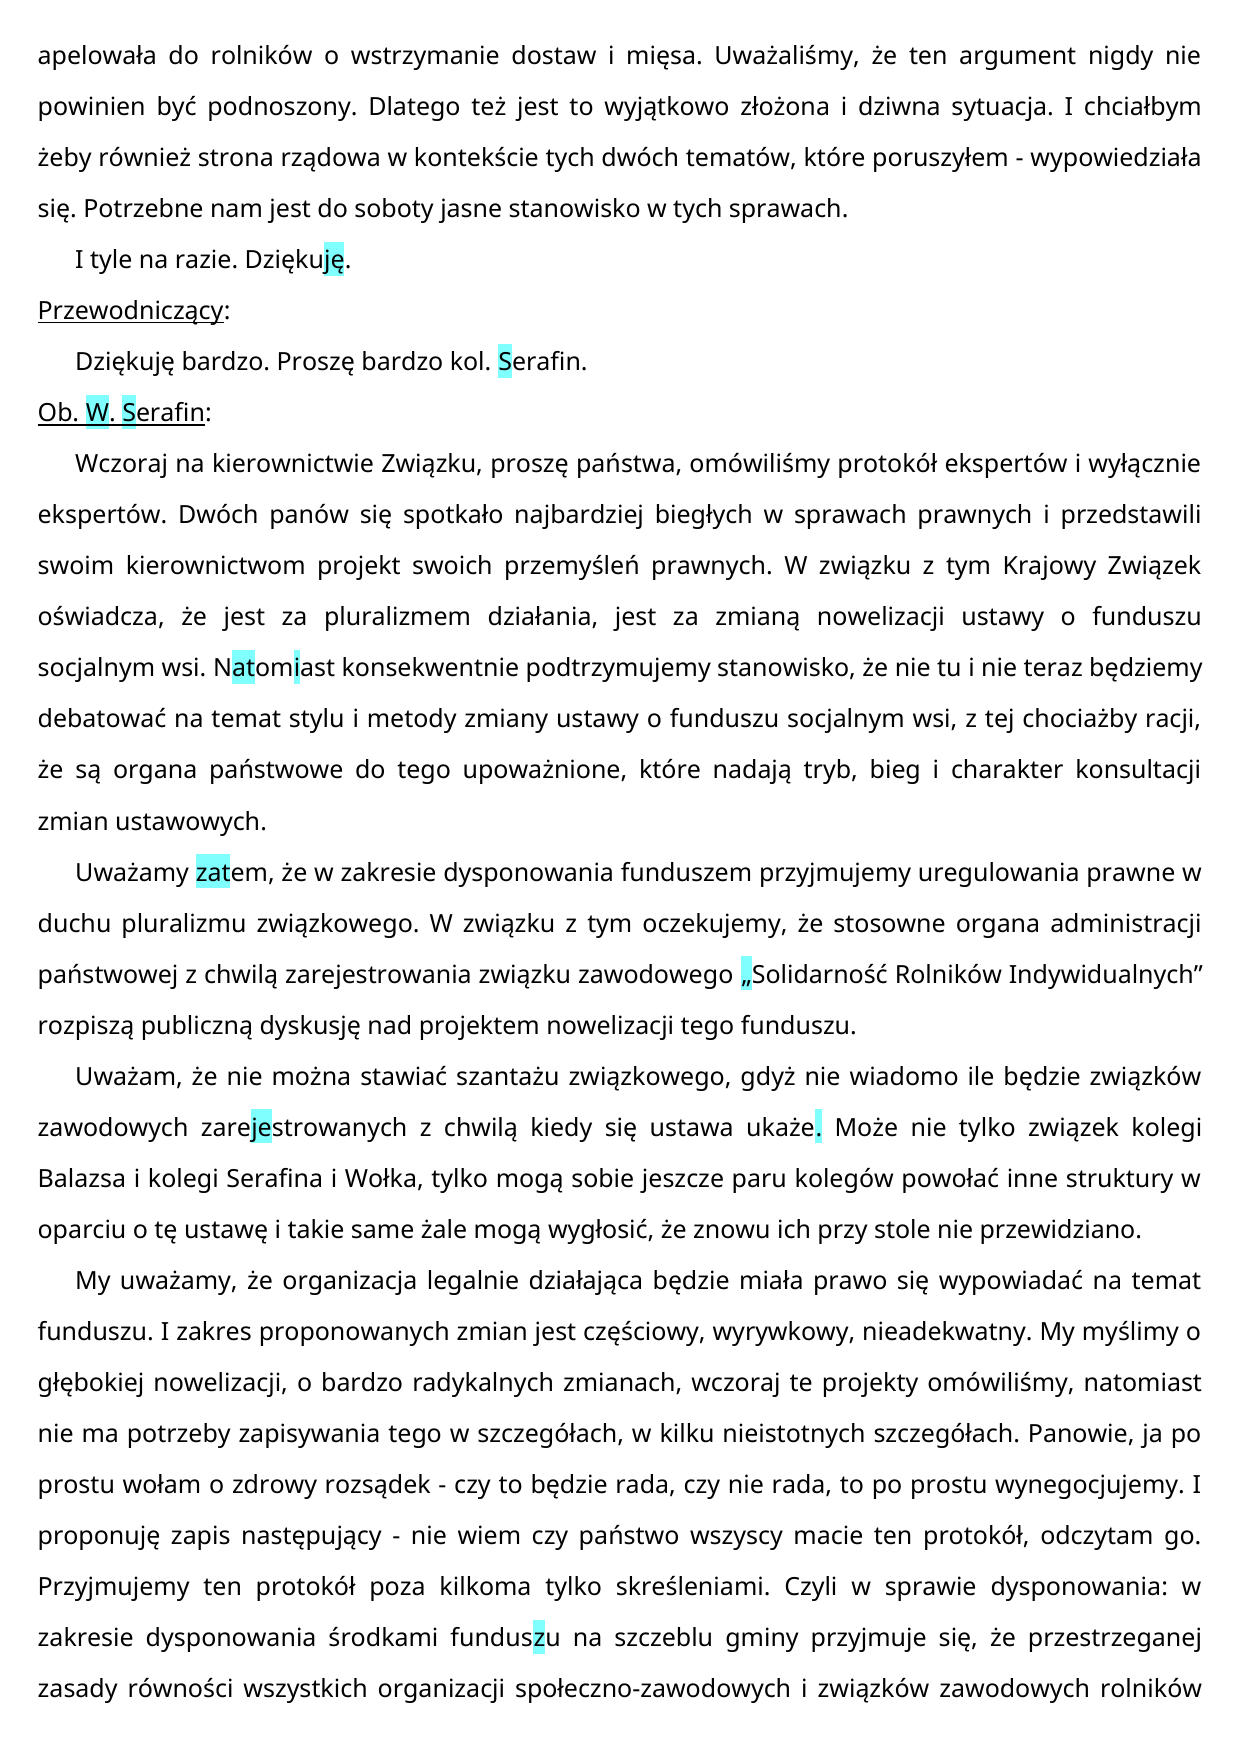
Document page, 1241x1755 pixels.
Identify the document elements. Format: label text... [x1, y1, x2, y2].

text Wczoraj na kierownictwie Związku, proszę państwa, omówiliśmy protokół ekspertów i wyłącznie ekspertów. Dwóch panów się spotkało najbardziej biegłych w sprawach prawnych i przedstawili swoim kierownictwom projekt swoich przemyśleń prawnych. W związku z tym Krajowy Związek oświadcza, że jest za pluralizmem działania, jest za zmianą nowelizacji ustawy o funduszu socjalnym wsi. Natomiast konsekwentnie podtrzymujemy stanowisko, że nie tu i nie teraz będziemy debatować na temat stylu i metody zmiany ustawy o funduszu socjalnym wsi, z tej chociażby racji, że są organa państwowe do tego upoważnione, które nadają tryb, bieg i charakter konsultacji zmian ustawowych. [37, 446, 1203, 837]
text Uważamy zatem, że w zakresie dysponowania funduszem przyjmujemy uregulowania prawne w duchu pluralizmu związkowego. W związku z tym oczekujemy, że stosowne organa administracji państwowej z chwilą zarejestrowania związku zawodowego „Solidarność Rolników Indywidualnych” rozpiszą publiczną dyskusję nad projektem nowelizacji tego funduszu. [37, 854, 1203, 1041]
text apelowała do rolników o wstrzymanie dostaw i mięsa. Uważaliśmy, że ten argument nigdy nie powinien być podnoszony. Dlatego też jest to wyjątkowo złożona i dziwna sytuacja. I chciałbym żeby również strona rządowa w kontekście tych dwóch tematów, które poruszyłem - wypowiedziała się. Potrzebne nam jest do soboty jasne stanowisko w tych sprawach. [37, 37, 1203, 225]
text Przewodniczący: [37, 293, 1203, 327]
text Uważam, że nie można stawiać szantażu związkowego, gdyż nie wiadomo ile będzie związków zawodowych zarejestrowanych z chwilą kiedy się ustawa ukaże. Może nie tylko związek kolegi Balazsa i kolegi Serafina i Wołka, tylko mogą sobie jeszcze paru kolegów powołać inne struktury w oparciu o tę ustawę i takie same żale mogą wygłosić, że znowu ich przy stole nie przewidziano. [37, 1058, 1203, 1246]
text Ob. W. Serafin: [37, 395, 1203, 429]
text My uważamy, że organizacja legalnie działająca będzie miała prawo się wypowiadać na temat funduszu. I zakres proponowanych zmian jest częściowy, wyrywkowy, nieadekwatny. My myślimy o głębokiej nowelizacji, o bardzo radykalnych zmianach, wczoraj te projekty omówiliśmy, natomiast nie ma potrzeby zapisywania tego w szczegółach, w kilku nieistotnych szczegółach. Panowie, ja po prostu wołam o zdrowy rozsądek - czy to będzie rada, czy nie rada, to po prostu wynegocjujemy. I proponuję zapis następujący - nie wiem czy państwo wszyscy macie ten protokół, odczytam go. Przyjmujemy ten protokół poza kilkoma tylko skreśleniami. Czyli w sprawie dysponowania: w zakresie dysponowania środkami funduszu na szczeblu gminy przyjmuje się, że przestrzeganej zasady równości wszystkich organizacji społeczno-zawodowych i związków zawodowych rolników [37, 1262, 1203, 1705]
text Dziękuję bardzo. Proszę bardzo kol. Serafin. [37, 344, 1203, 378]
text I tyle na razie. Dziękuję. [37, 242, 1203, 276]
